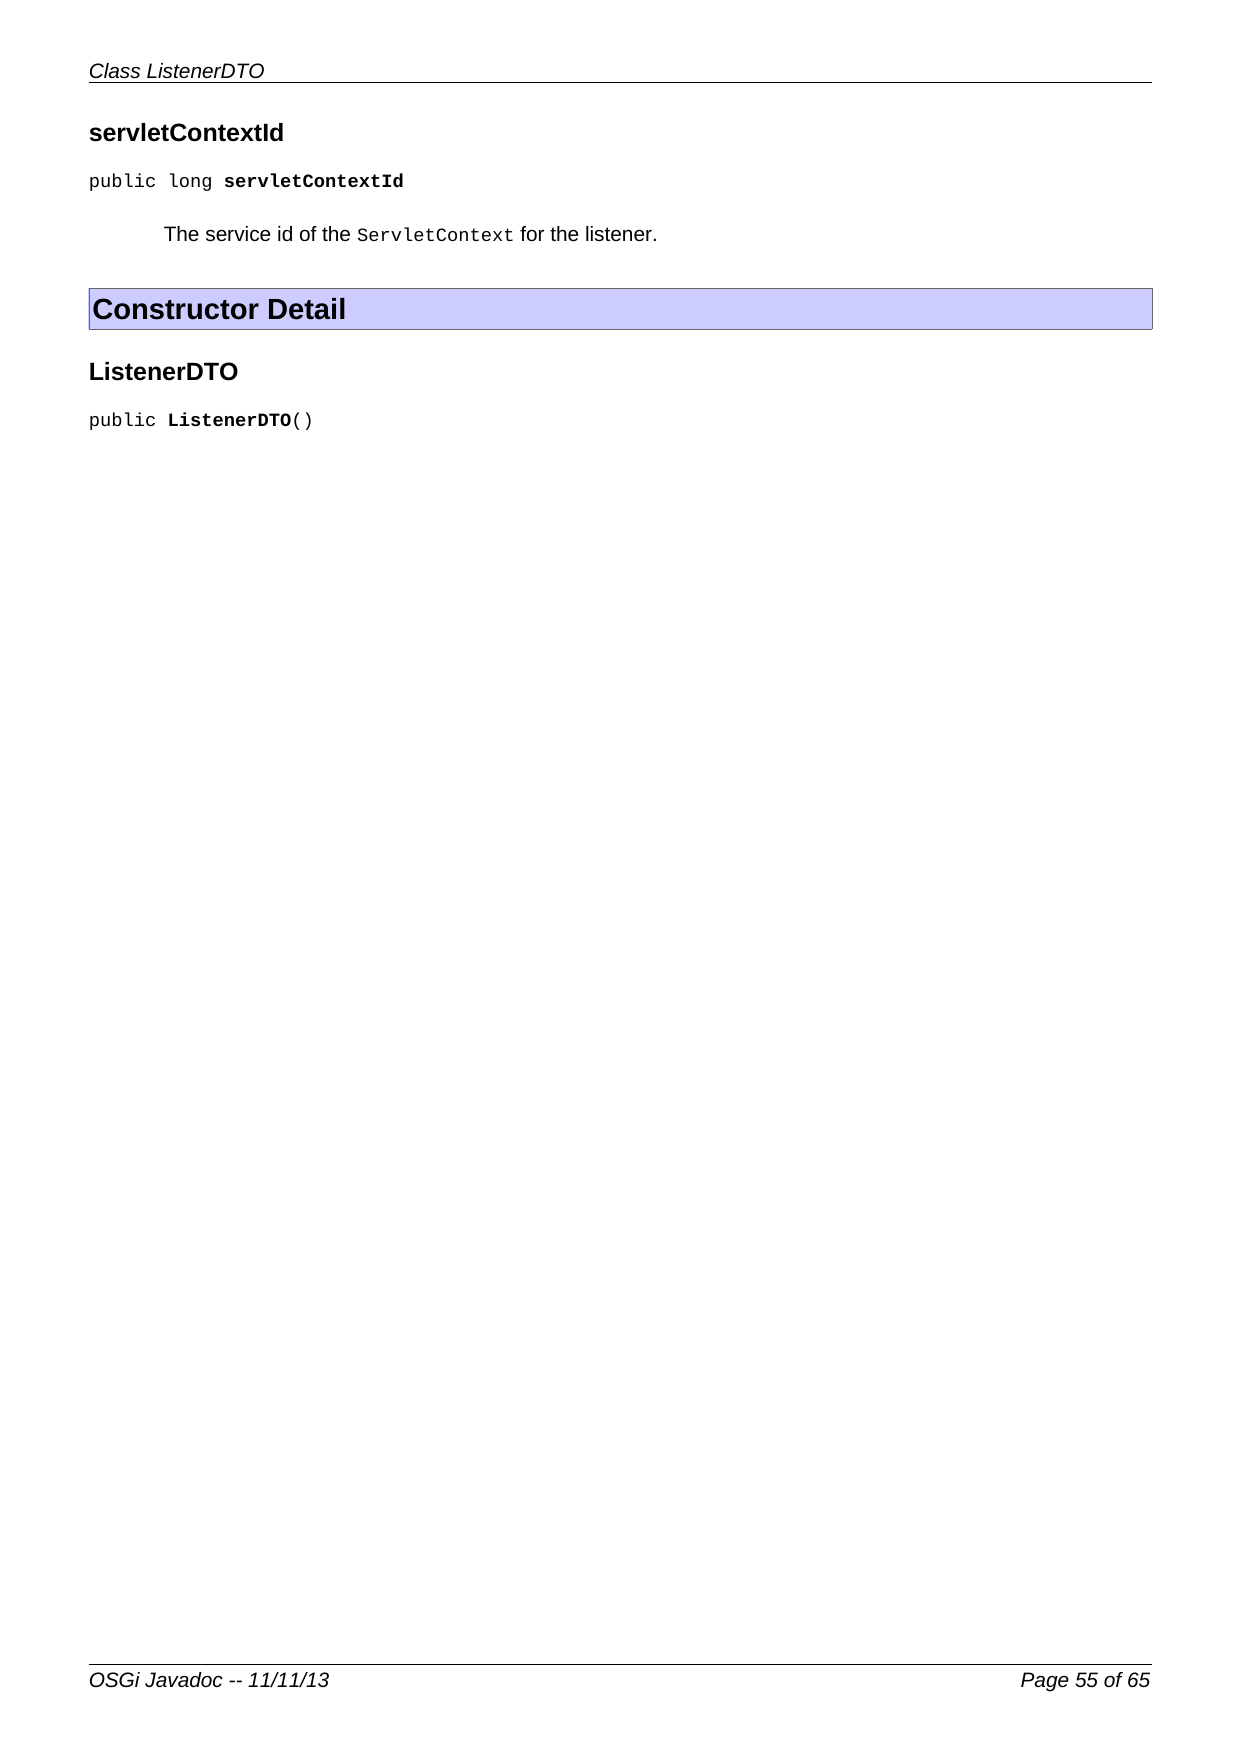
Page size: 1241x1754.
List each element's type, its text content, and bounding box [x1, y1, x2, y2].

subtitle Constructor Detail [90, 289, 1152, 329]
text public long servletContextId [88, 171, 1152, 193]
subtitle ListenerDTO [88, 357, 1152, 386]
subtitle servletContextId [88, 118, 1152, 147]
text public ListenerDTO() [88, 410, 1152, 432]
text The service id of the ServletContext for the listener. [163, 222, 1152, 247]
